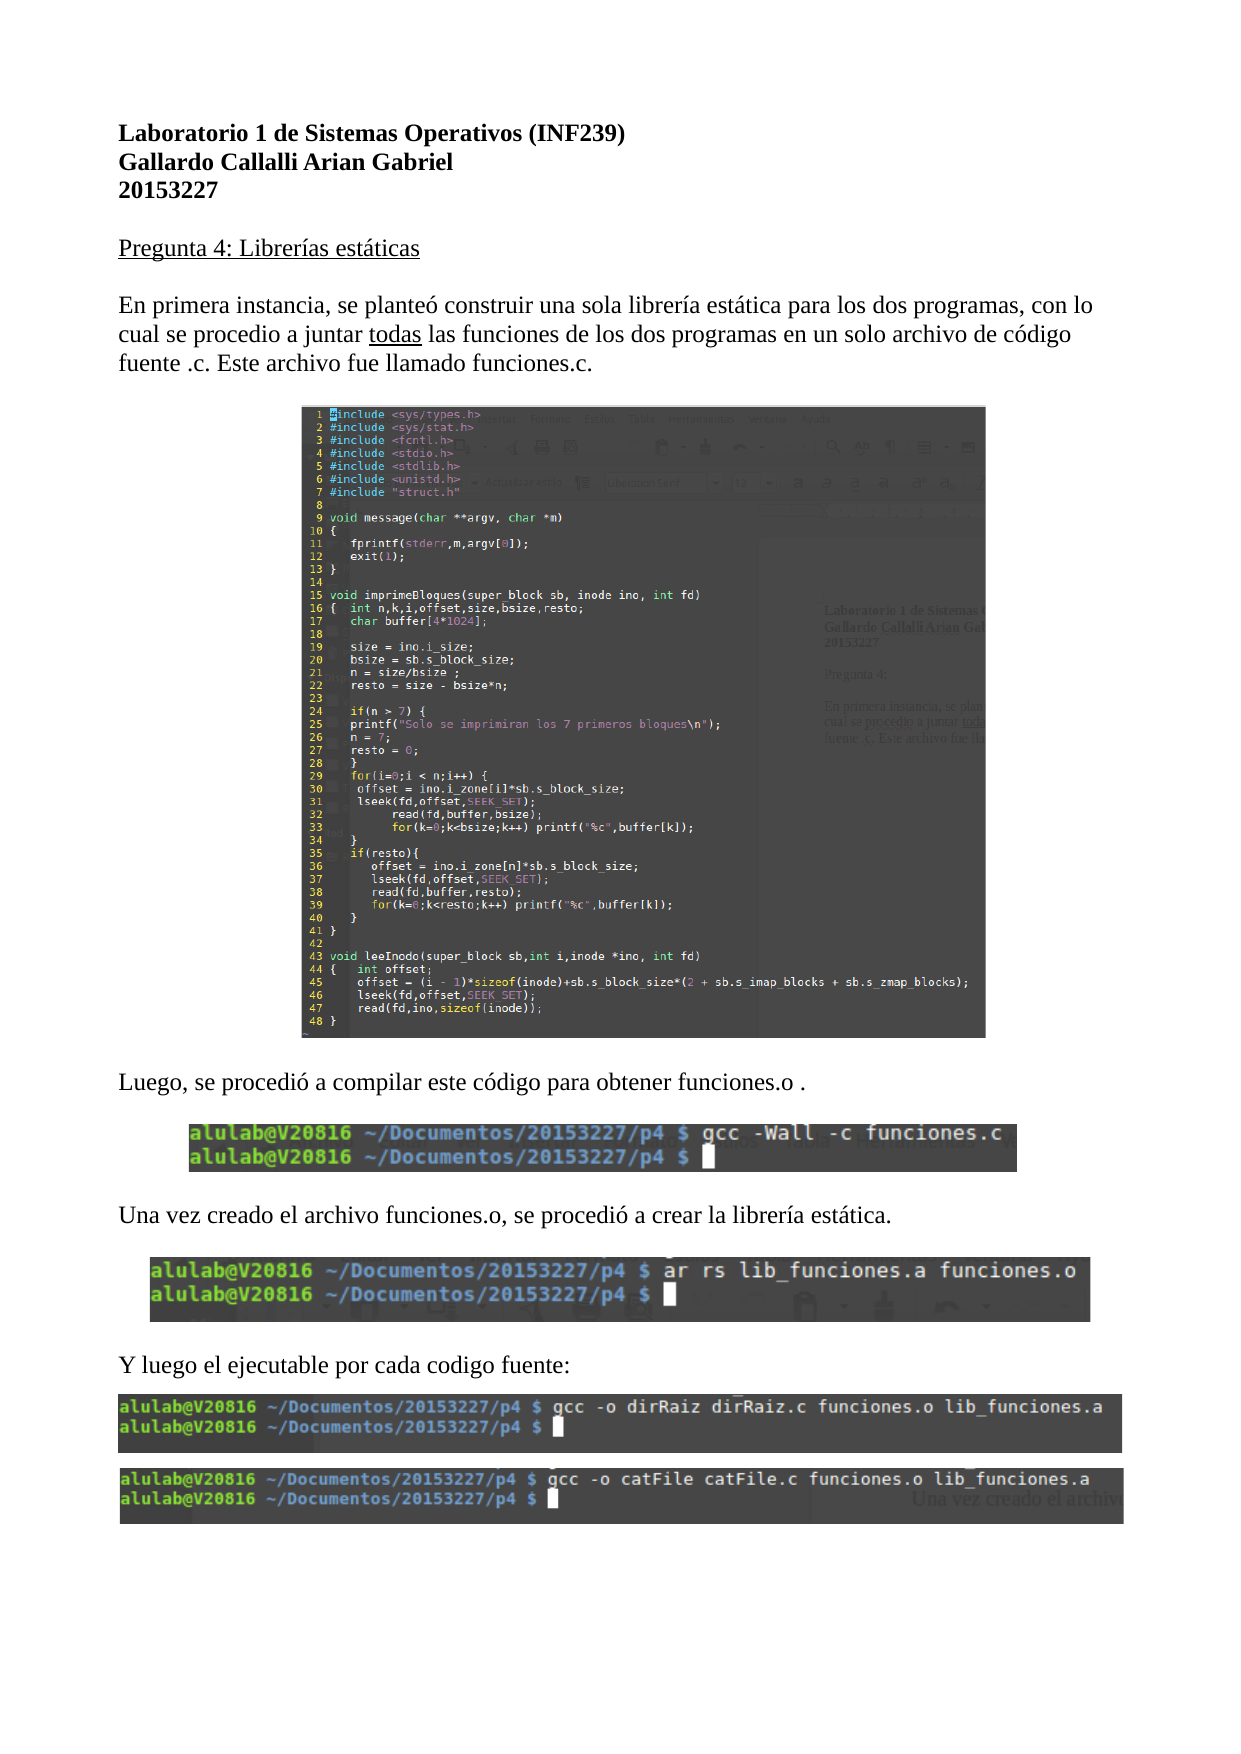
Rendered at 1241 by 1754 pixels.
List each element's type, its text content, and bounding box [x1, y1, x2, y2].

text Y luego el ejecutable por cada codigo fuente: [118, 1350, 1122, 1379]
text Laboratorio 1 de Sistemas Operativos (INF239) [118, 118, 1122, 147]
text En primera instancia, se planteó construir una sola librería estática para los dos programas, con lo cual se procedio a juntar todas las funciones de los dos programas en un solo archivo de código fuente .c. Este archivo fue llamado funciones.c. [118, 291, 1122, 377]
picture [118, 1394, 1123, 1453]
text Gallardo Callalli Arian Gabriel [118, 147, 1122, 176]
picture [119, 1468, 1124, 1524]
picture [301, 405, 986, 1038]
picture [188, 1124, 1017, 1172]
text Luego, se procedió a compilar este código para obtener funciones.o . [118, 1067, 1122, 1096]
picture [149, 1257, 1091, 1322]
text Pregunta 4: Librerías estáticas [118, 233, 1122, 262]
text 20153227 [118, 176, 1122, 204]
text Una vez creado el archivo funciones.o, se procedió a crear la librería estática. [118, 1200, 1122, 1229]
